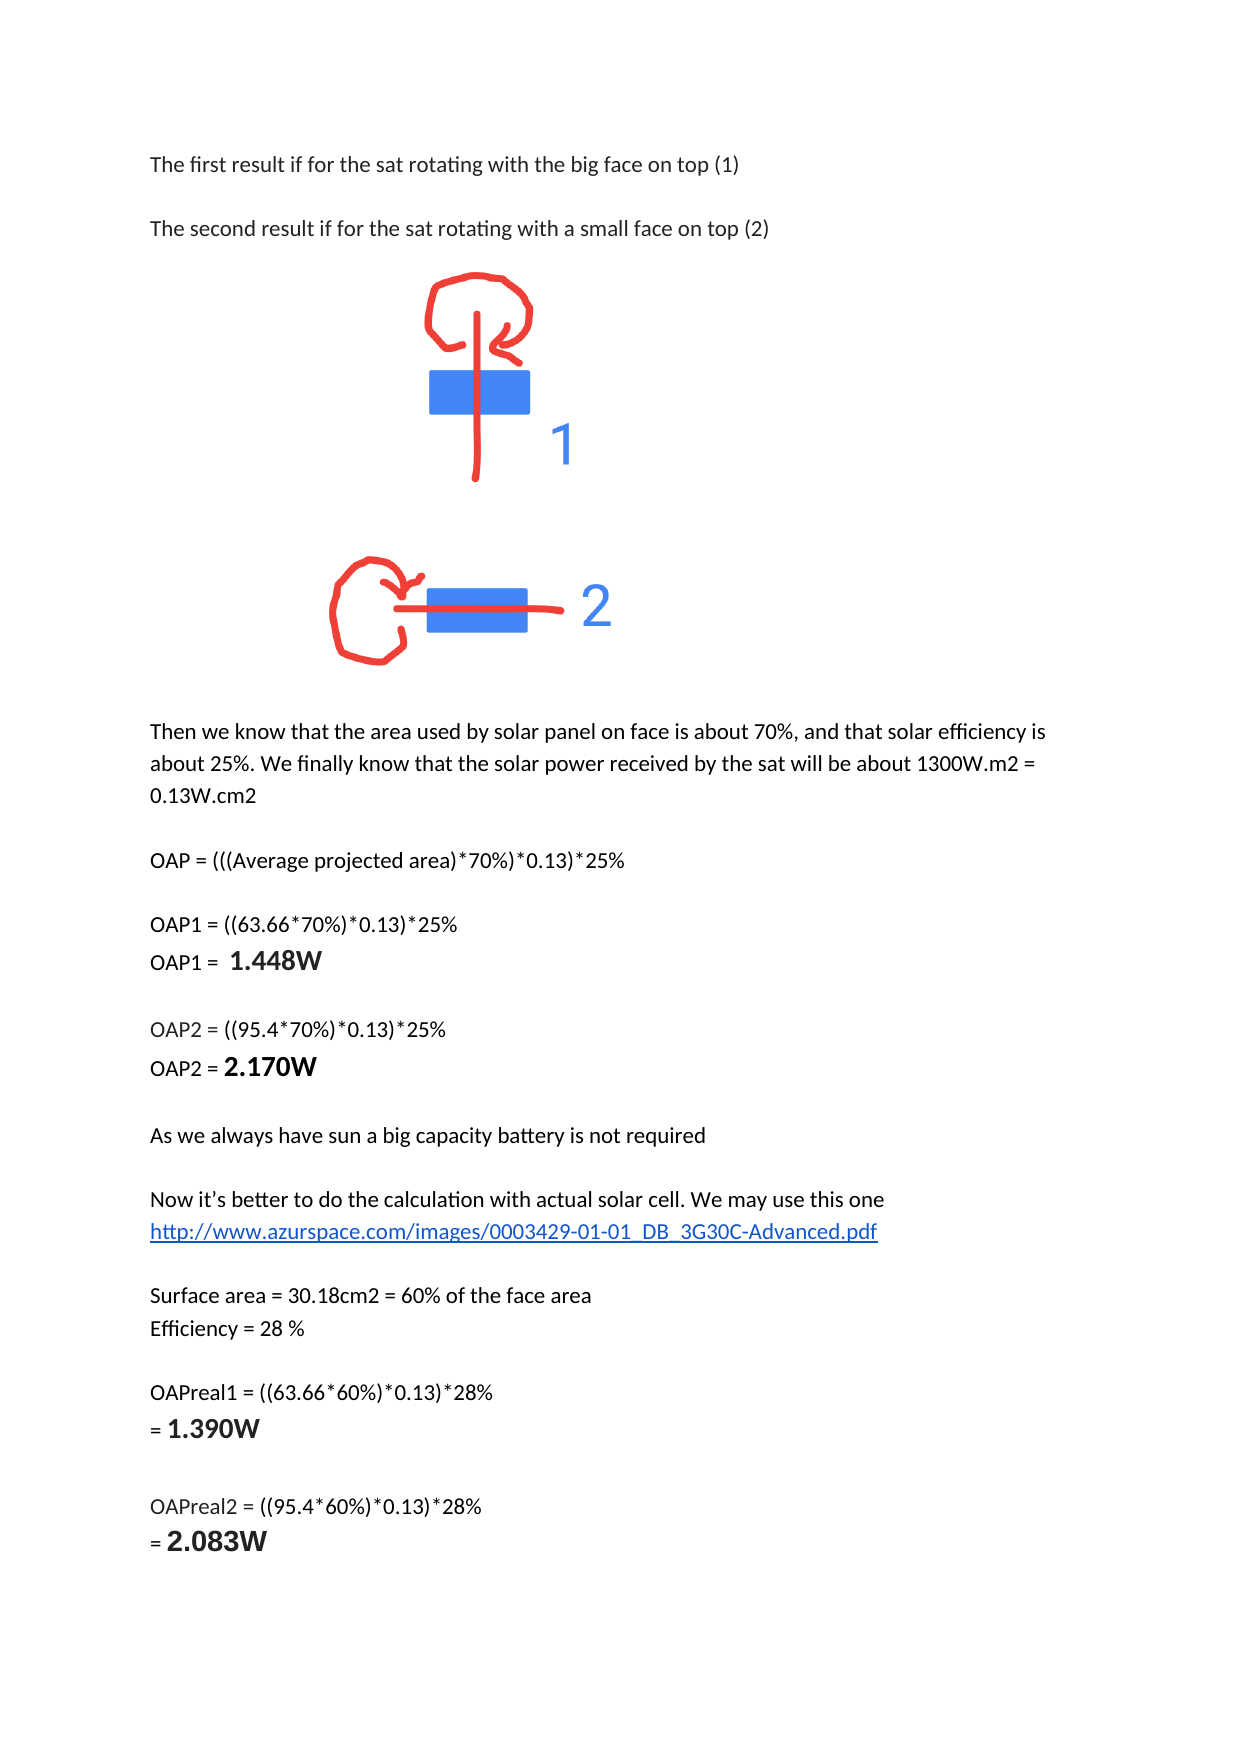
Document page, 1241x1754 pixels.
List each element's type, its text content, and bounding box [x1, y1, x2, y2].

text OAP = (((Average projected area)*70%)*0.13)*25% [150, 846, 1090, 874]
text OAP2 = ((95.4*70%)*0.13)*25% [150, 1015, 1090, 1043]
text Then we know that the area used by solar panel on face is about 70%, and that solar efficiency is about 25%. We finally know that the solar power received by the sat will be about 1300W.m2 = 0.13W.cm2 [150, 717, 1090, 809]
text OAPreal2 = ((95.4*60%)*0.13)*28% [150, 1492, 1090, 1520]
text Efficiency = 28 % [150, 1314, 1090, 1342]
text As we always have sun a big capacity battery is not required [150, 1121, 1090, 1149]
text The second result if for the sat rotating with a small face on top (2) [150, 214, 1090, 242]
text Surface area = 30.18cm2 = 60% of the face area [150, 1282, 1090, 1310]
picture [150, 246, 1022, 681]
text The first result if for the sat rotating with the big face on top (1) [150, 150, 1090, 178]
text OAPreal1 = ((63.66*60%)*0.13)*28% [150, 1378, 1090, 1406]
text OAP2 = 2.170W [150, 1048, 1090, 1083]
text = 1.390W [150, 1410, 1090, 1446]
text Now it’s better to do the calculation with actual solar cell. We may use this one http://www.azurspace.com/images/0003429-01-01_DB_3G30C-Advanced.pdf [150, 1185, 1090, 1245]
text OAP1 = ((63.66*70%)*0.13)*25% [150, 910, 1090, 938]
text = 2.083W [150, 1524, 1090, 1558]
text OAP1 = 1.448W [150, 942, 1090, 978]
